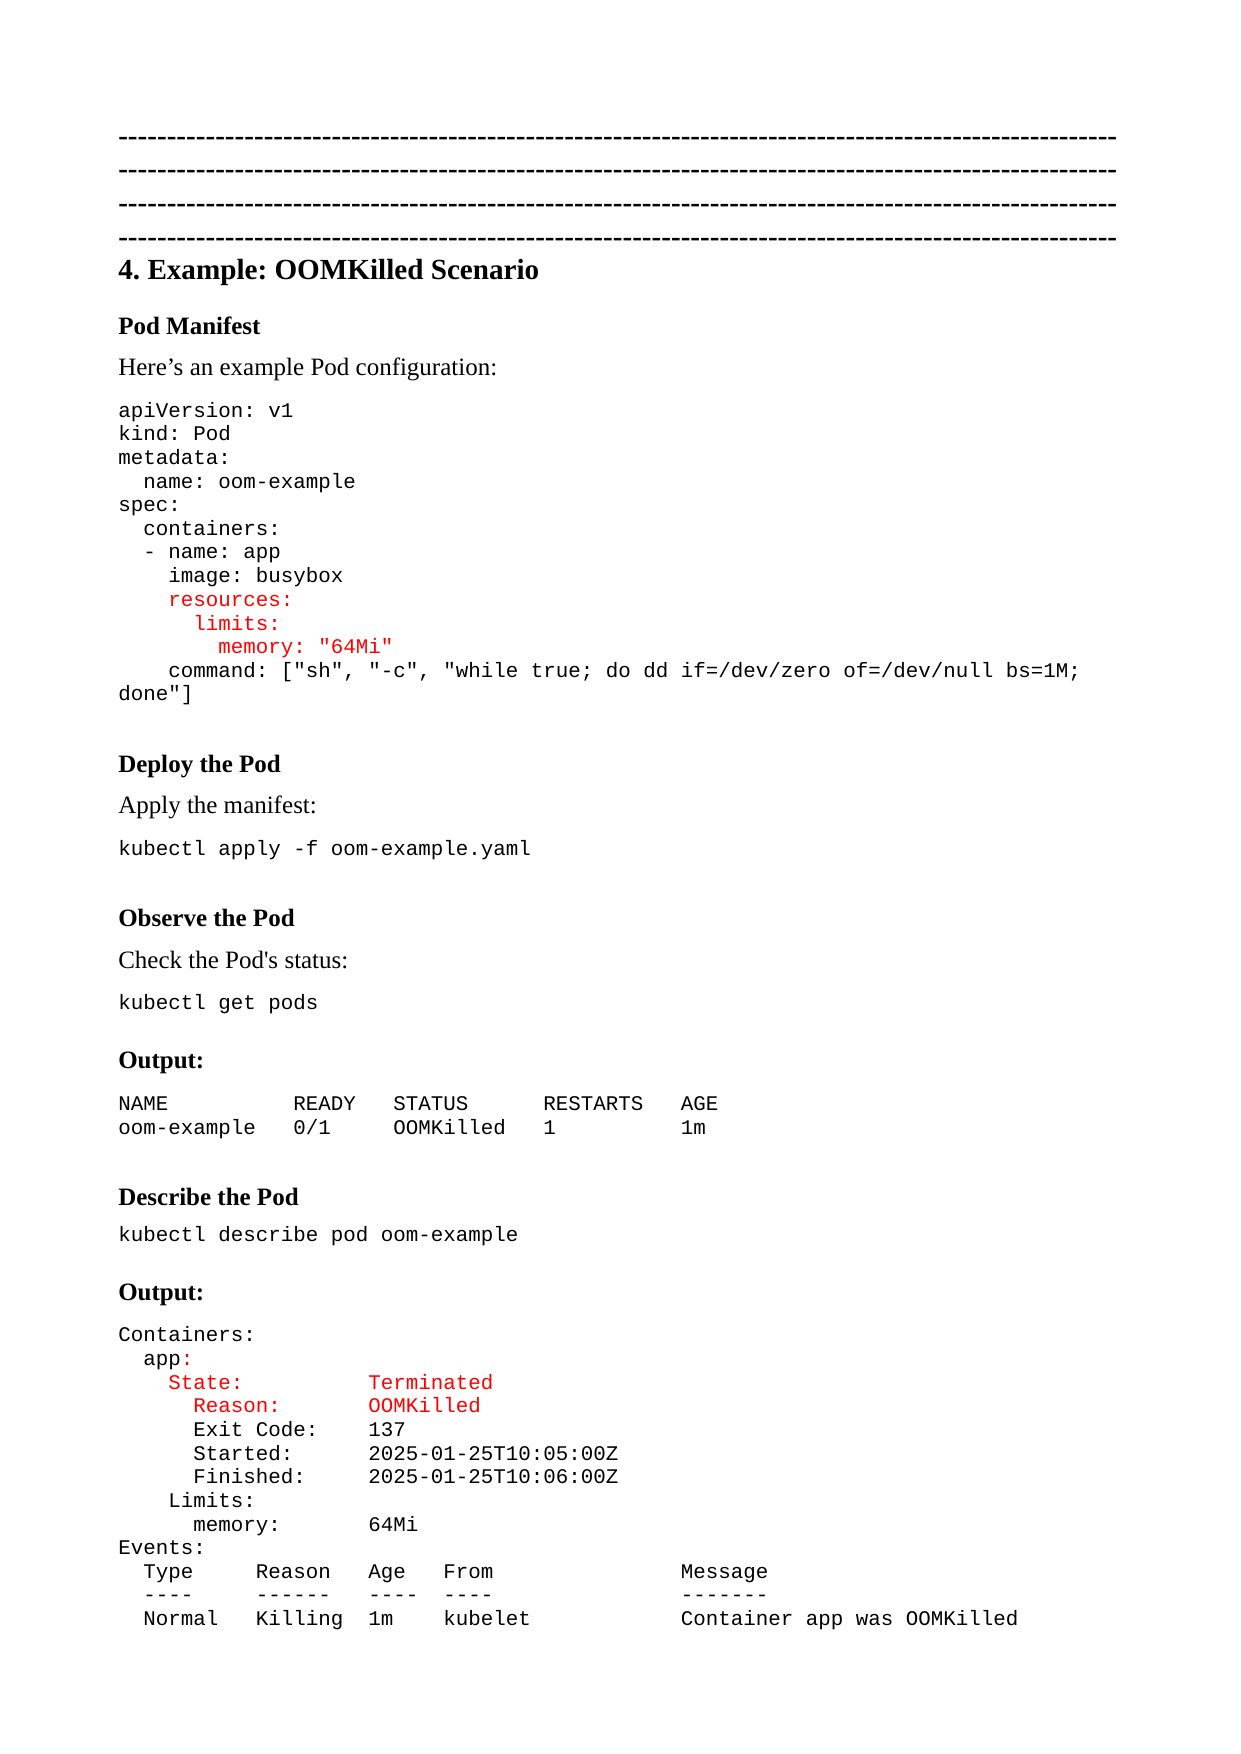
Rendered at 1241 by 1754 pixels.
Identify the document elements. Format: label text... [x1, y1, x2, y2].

text name: oom-example [118, 471, 1122, 494]
text Apply the manifest: [118, 790, 1122, 819]
text Output: [118, 1046, 1122, 1074]
text kubectl apply -f oom-example.yaml [118, 838, 1122, 862]
text oom-example 0/1 OOMKilled 1 1m [118, 1117, 1122, 1140]
text limits: [118, 612, 1122, 636]
text Finished: 2025-01-25T10:06:00Z [118, 1466, 1122, 1490]
text kind: Pod [118, 423, 1122, 447]
text memory: 64Mi [118, 1513, 1122, 1537]
subtitle Observe the Pod [118, 903, 1122, 932]
text apiVersion: v1 [118, 400, 1122, 423]
text image: busybox [118, 565, 1122, 589]
subtitle ---------------------------------------------------------------------------------------------------------------------------------------------------------------------------------------------------------------------------------------------------------------------------------------------------------------------------------------------------------------------------------------------------------------------------- 4. Example: OOMKilled Scenario [118, 118, 1122, 286]
subtitle Deploy the Pod [118, 749, 1122, 778]
text Check the Pod's status: [118, 945, 1122, 973]
text containers: [118, 518, 1122, 542]
text app: [118, 1348, 1122, 1372]
text State: Terminated [118, 1372, 1122, 1395]
subtitle Describe the Pod [118, 1182, 1122, 1211]
text Limits: [118, 1490, 1122, 1513]
text resources: [118, 589, 1122, 612]
text Exit Code: 137 [118, 1419, 1122, 1443]
text memory: "64Mi" [118, 636, 1122, 660]
text Here’s an example Pod configuration: [118, 352, 1122, 381]
subtitle Pod Manifest [118, 311, 1122, 339]
text NAME READY STATUS RESTARTS AGE [118, 1093, 1122, 1117]
text ---- ------ ---- ---- ------- [118, 1584, 1122, 1608]
text metadata: [118, 447, 1122, 471]
text Normal Killing 1m kubelet Container app was OOMKilled [118, 1608, 1122, 1632]
text Output: [118, 1277, 1122, 1306]
text spec: [118, 494, 1122, 518]
text command: ["sh", "-c", "while true; do dd if=/dev/zero of=/dev/null bs=1M; done"] [118, 660, 1122, 707]
text - name: app [118, 542, 1122, 565]
text Containers: [118, 1324, 1122, 1348]
text Started: 2025-01-25T10:05:00Z [118, 1443, 1122, 1466]
text Reason: OOMKilled [118, 1395, 1122, 1419]
text Type Reason Age From Message [118, 1561, 1122, 1584]
text Events: [118, 1537, 1122, 1561]
text kubectl describe pod oom-example [118, 1224, 1122, 1247]
text kubectl get pods [118, 992, 1122, 1016]
